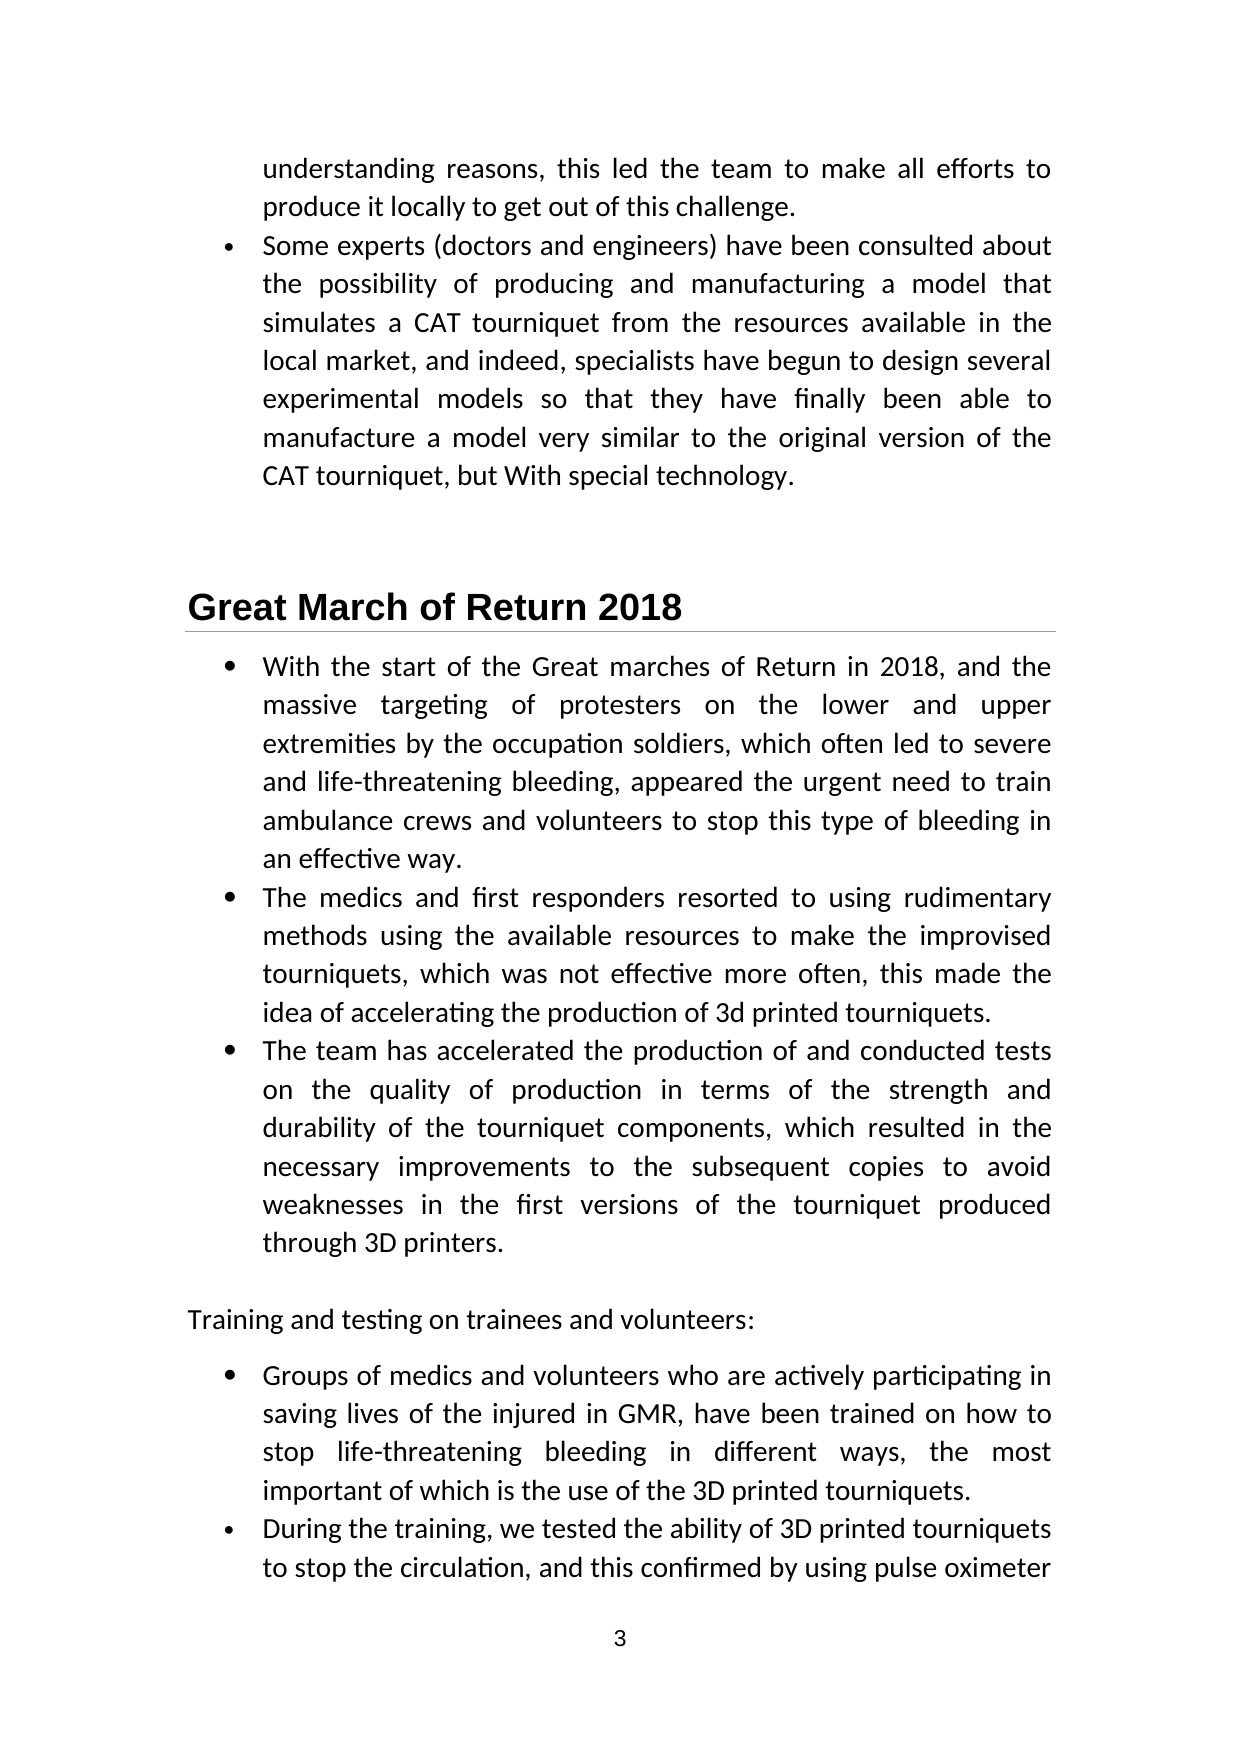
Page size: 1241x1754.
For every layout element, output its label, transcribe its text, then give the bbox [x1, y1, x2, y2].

list understanding reasons, this led the team to make all efforts to produce it locally to get out of this challenge. [225, 150, 1053, 224]
list During the training, we tested the ability of 3D printed tourniquets to stop the circulation, and this confirmed by using pulse oximeter [225, 1510, 1053, 1584]
text Training and testing on trainees and volunteers: [187, 1301, 1053, 1337]
list With the start of the Great marches of Return in 2018, and the massive targeting of protesters on the lower and upper extremities by the occupation soldiers, which often led to severe and life-threatening bleeding, appeared the urgent need to train ambulance crews and volunteers to stop this type of bleeding in an effective way. [225, 648, 1053, 876]
list Groups of medics and volunteers who are actively participating in saving lives of the injured in GMR, have been trained on how to stop life-threatening bleeding in different ways, the most important of which is the use of the 3D printed tourniquets. [225, 1357, 1053, 1507]
list Some experts (doctors and engineers) have been consulted about the possibility of producing and manufacturing a model that simulates a CAT tourniquet from the resources available in the local market, and indeed, specialists have begun to design several experimental models so that they have finally been able to manufacture a model very similar to the original version of the CAT tourniquet, but With special technology. [225, 227, 1053, 493]
subtitle Great March of Return 2018 [184, 582, 1056, 632]
list The medics and first responders resorted to using rudimentary methods using the available resources to make the improvised tourniquets, which was not effective more often, this made the idea of accelerating the production of 3d printed tourniquets. [225, 879, 1053, 1029]
list The team has accelerated the production of and conducted tests on the quality of production in terms of the strength and durability of the tourniquet components, which resulted in the necessary improvements to the subsequent copies to avoid weaknesses in the first versions of the tourniquet produced through 3D printers. [225, 1032, 1053, 1260]
